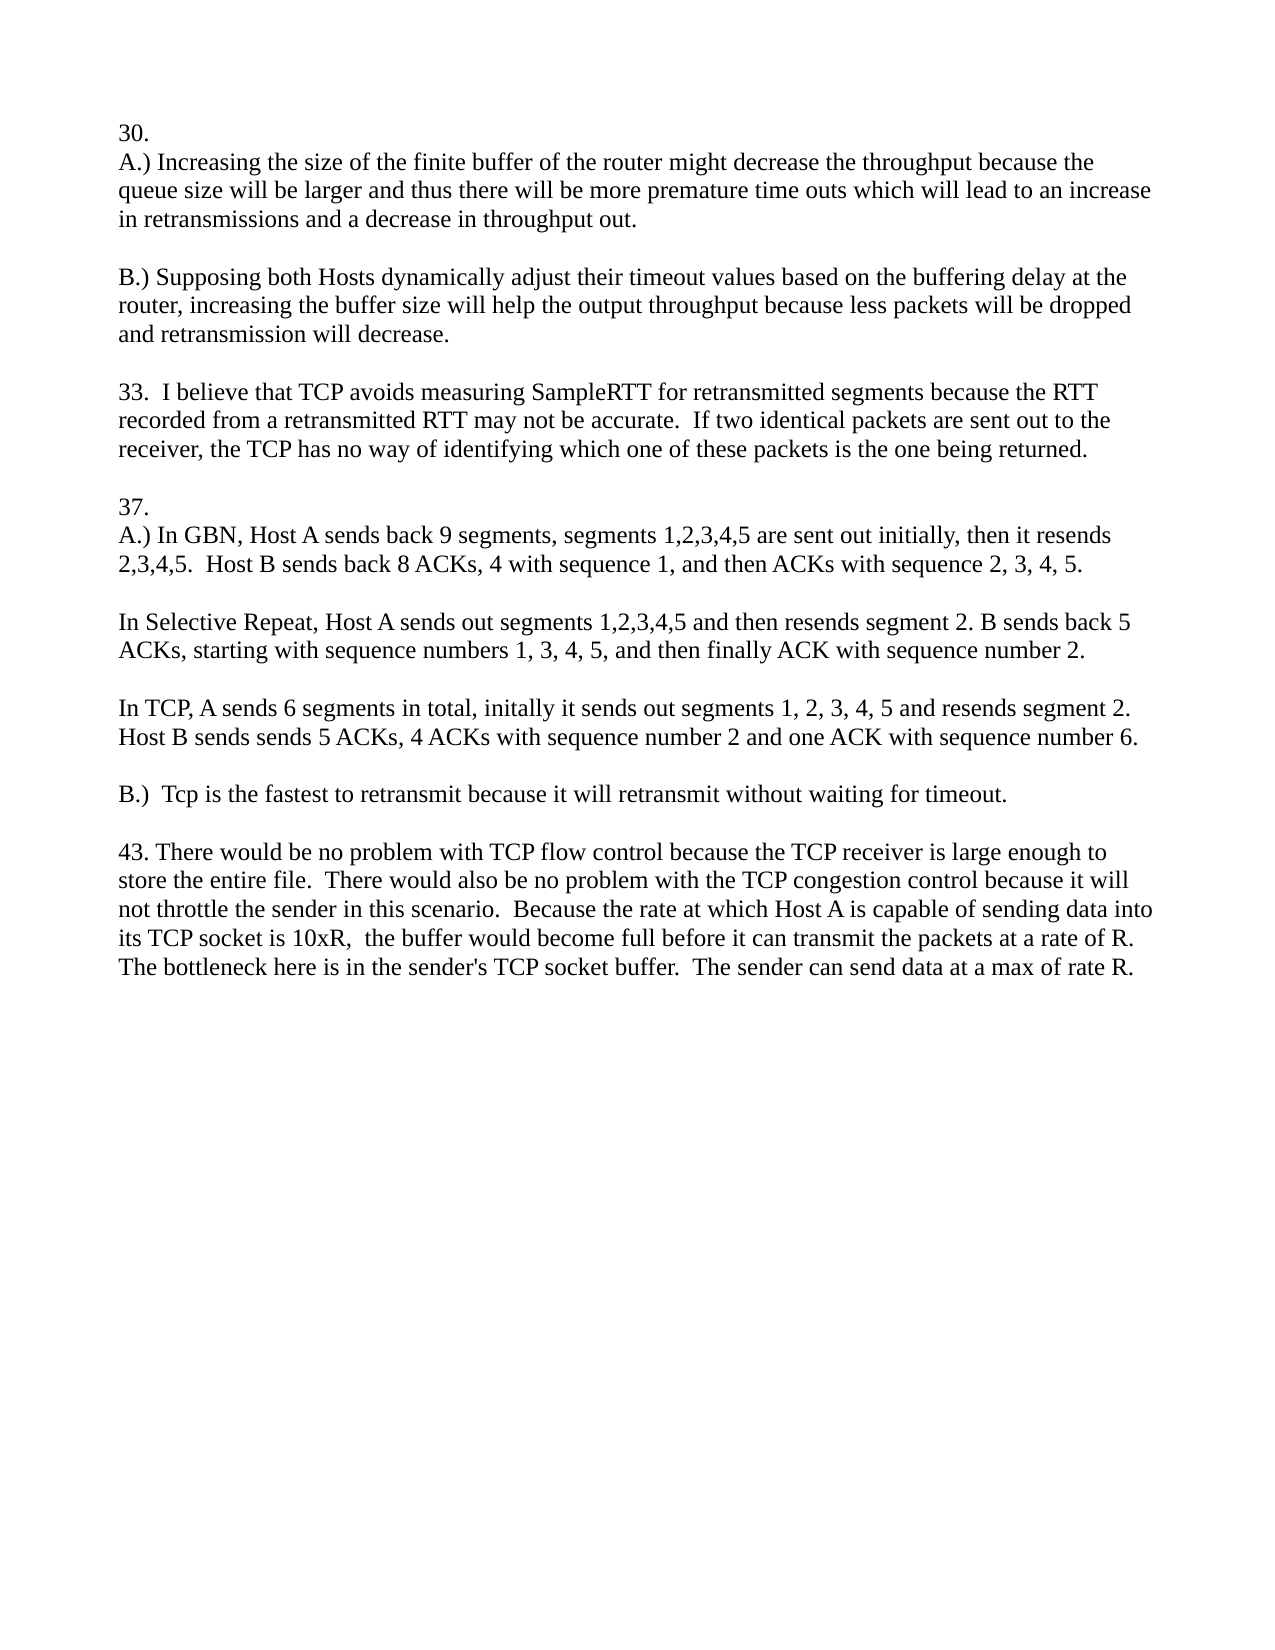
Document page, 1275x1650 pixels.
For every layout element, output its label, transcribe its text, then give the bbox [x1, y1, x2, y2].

text 37. [118, 492, 1157, 521]
text In Selective Repeat, Host A sends out segments 1,2,3,4,5 and then resends segment 2. B sends back 5 ACKs, starting with sequence numbers 1, 3, 4, 5, and then finally ACK with sequence number 2. [118, 607, 1157, 664]
text 43. There would be no problem with TCP flow control because the TCP receiver is large enough to store the entire file. There would also be no problem with the TCP congestion control because it will not throttle the sender in this scenario. Because the rate at which Host A is capable of sending data into its TCP socket is 10xR, the buffer would become full before it can transmit the packets at a rate of R. The bottleneck here is in the sender's TCP socket buffer. The sender can send data at a max of rate R. [118, 837, 1157, 981]
text 33. I believe that TCP avoids measuring SampleRTT for retransmitted segments because the RTT recorded from a retransmitted RTT may not be accurate. If two identical packets are sent out to the receiver, the TCP has no way of identifying which one of these packets is the one being returned. [118, 377, 1157, 463]
text B.) Supposing both Hosts dynamically adjust their timeout values based on the buffering delay at the router, increasing the buffer size will help the output throughput because less packets will be dropped and retransmission will decrease. [118, 262, 1157, 348]
text A.) Increasing the size of the finite buffer of the router might decrease the throughput because the queue size will be larger and thus there will be more premature time outs which will lead to an increase in retransmissions and a decrease in throughput out. [118, 147, 1157, 233]
text 30. [118, 118, 1157, 147]
text B.) Tcp is the fastest to retransmit because it will retransmit without waiting for timeout. [118, 779, 1157, 808]
text A.) In GBN, Host A sends back 9 segments, segments 1,2,3,4,5 are sent out initially, then it resends 2,3,4,5. Host B sends back 8 ACKs, 4 with sequence 1, and then ACKs with sequence 2, 3, 4, 5. [118, 521, 1157, 578]
text In TCP, A sends 6 segments in total, initally it sends out segments 1, 2, 3, 4, 5 and resends segment 2. Host B sends sends 5 ACKs, 4 ACKs with sequence number 2 and one ACK with sequence number 6. [118, 693, 1157, 751]
